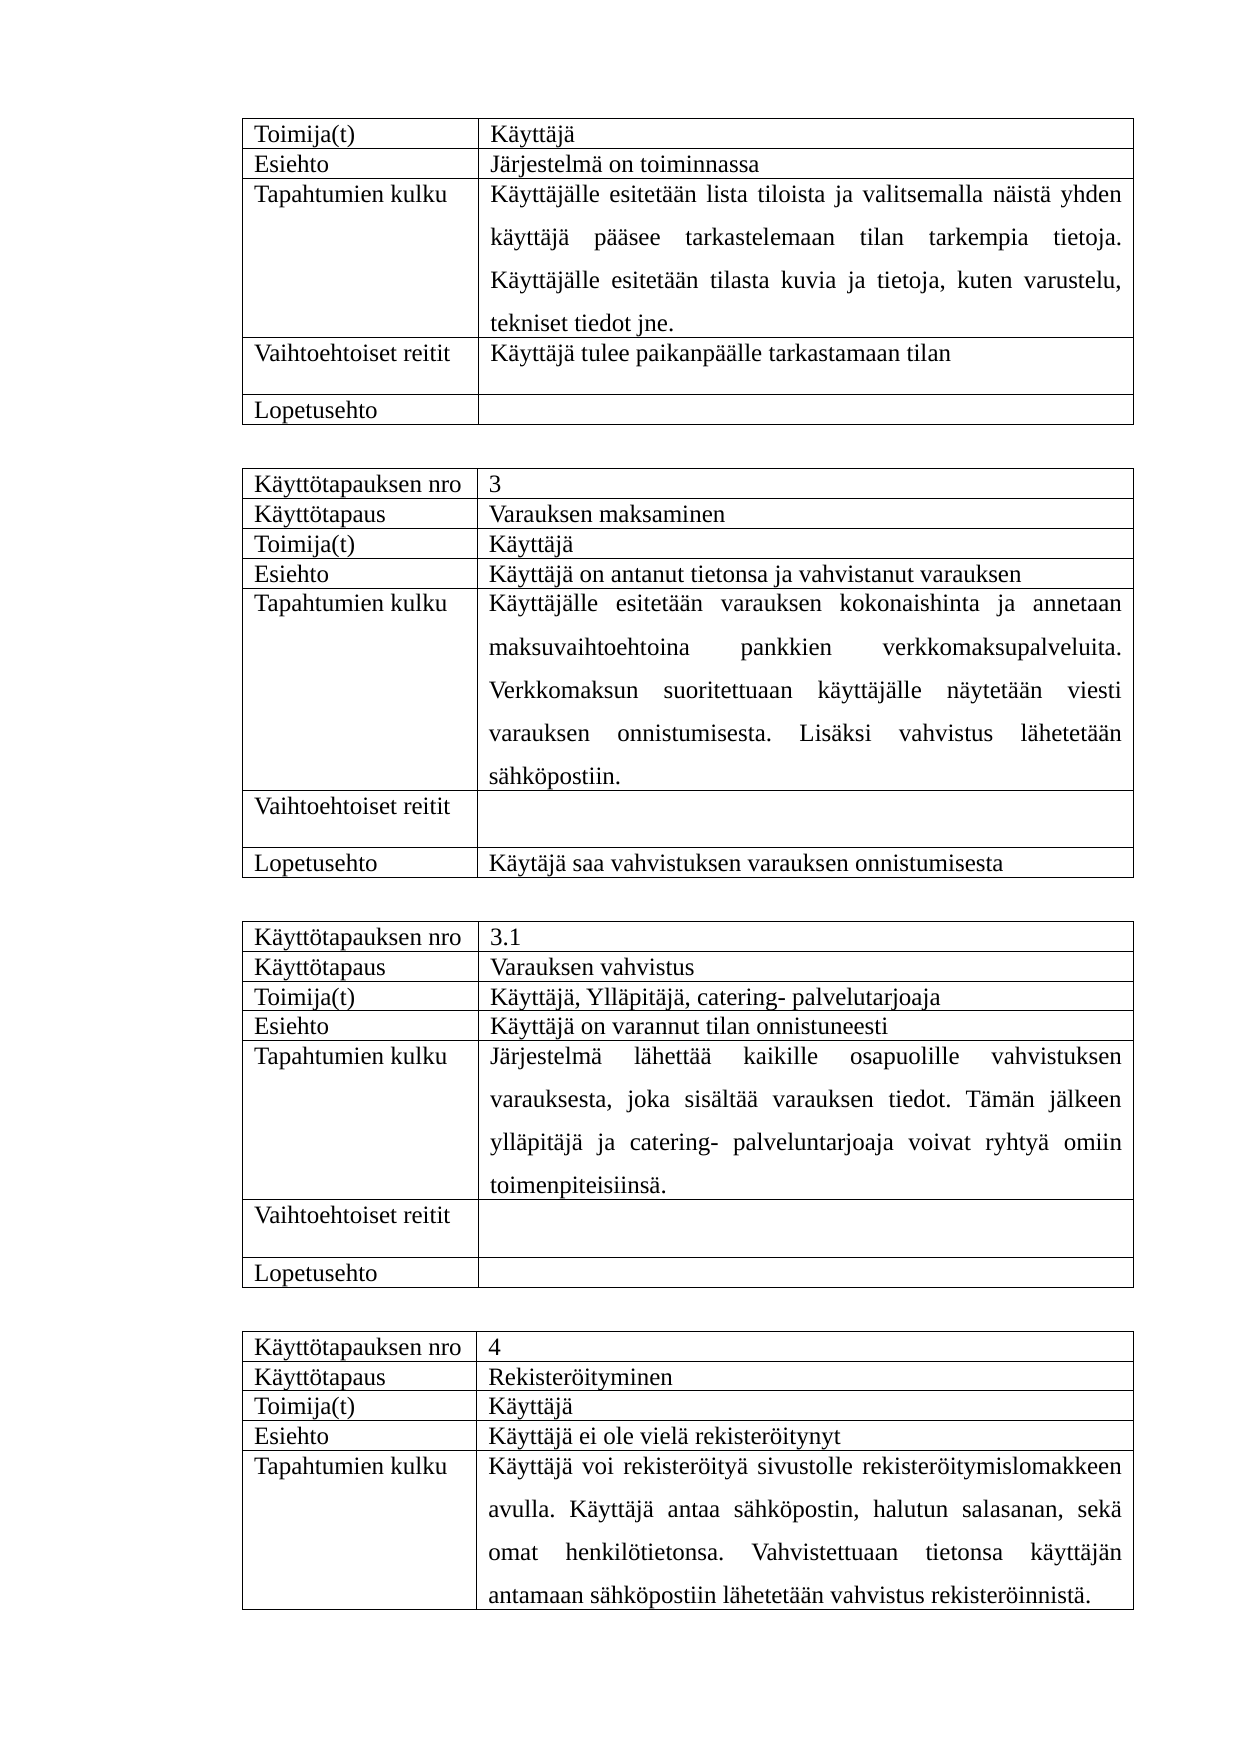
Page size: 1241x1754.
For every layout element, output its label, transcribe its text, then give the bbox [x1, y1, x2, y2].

table_cell Vaihtoehtoiset reitit [243, 338, 478, 394]
table_cell Tapahtumien kulku [243, 589, 477, 790]
table_cell Toimija(t) [243, 529, 477, 558]
table_header Käyttötapauksen nro [243, 469, 477, 498]
table_cell Esiehto [243, 149, 478, 178]
table_cell [479, 395, 1133, 424]
table_cell Lopetusehto [243, 395, 478, 424]
table_cell Käytäjä saa vahvistuksen varauksen onnistumisesta [478, 848, 1133, 877]
table_cell Käyttötapaus [243, 1362, 476, 1390]
table_cell Käyttötapaus [243, 952, 478, 981]
table_cell Järjestelmä on toiminnassa [479, 149, 1133, 178]
table_cell Toimija(t) [243, 982, 478, 1010]
table_cell Toimija(t) [243, 119, 478, 148]
table_cell Lopetusehto [243, 848, 477, 877]
table_cell Tapahtumien kulku [243, 179, 478, 337]
table_cell Käyttäjä ei ole vielä rekisteröitynyt [477, 1421, 1133, 1450]
table_cell Käyttäjä [479, 119, 1133, 148]
table_cell Vaihtoehtoiset reitit [243, 1200, 478, 1257]
table_cell Tapahtumien kulku [243, 1041, 478, 1199]
table_cell Esiehto [243, 1011, 478, 1040]
table_cell Rekisteröityminen [477, 1362, 1133, 1390]
table_header 4 [477, 1332, 1133, 1361]
table_cell Käyttäjälle esitetään lista tiloista ja valitsemalla näistä yhden käyttäjä pääsee tarkastelemaan tilan tarkempia tietoja. Käyttäjälle esitetään tilasta kuvia ja tietoja, kuten varustelu, tekniset tiedot jne. [479, 179, 1133, 337]
table_cell Käyttäjä on antanut tietonsa ja vahvistanut varauksen [478, 559, 1133, 587]
table_cell [479, 1258, 1133, 1287]
table_cell Käyttäjä [477, 1391, 1133, 1420]
table_cell Lopetusehto [243, 1258, 478, 1287]
table_cell Järjestelmä lähettää kaikille osapuolille vahvistuksen varauksesta, joka sisältää varauksen tiedot. Tämän jälkeen ylläpitäjä ja catering- palveluntarjoaja voivat ryhtyä omiin toimenpiteisiinsä. [479, 1041, 1133, 1199]
table_header Käyttötapauksen nro [243, 1332, 476, 1361]
table_cell Käyttäjälle esitetään varauksen kokonaishinta ja annetaan maksuvaihtoehtoina pankkien verkkomaksupalveluita. Verkkomaksun suoritettuaan käyttäjälle näytetään viesti varauksen onnistumisesta. Lisäksi vahvistus lähetetään sähköpostiin. [478, 589, 1133, 790]
table_cell Varauksen vahvistus [479, 952, 1133, 981]
table_header Käyttötapauksen nro [243, 922, 478, 951]
table_cell Varauksen maksaminen [478, 499, 1133, 528]
table_cell Käyttäjä [478, 529, 1133, 558]
table_cell Käyttäjä, Ylläpitäjä, catering- palvelutarjoaja [479, 982, 1133, 1010]
table_cell Esiehto [243, 559, 477, 587]
table_cell Käyttäjä tulee paikanpäälle tarkastamaan tilan [479, 338, 1133, 394]
table_cell Käyttäjä on varannut tilan onnistuneesti [479, 1011, 1133, 1040]
table_cell [479, 1200, 1133, 1257]
table_cell Tapahtumien kulku [243, 1451, 476, 1609]
table_cell Toimija(t) [243, 1391, 476, 1420]
table_cell Vaihtoehtoiset reitit [243, 791, 477, 847]
table_cell Käyttäjä voi rekisteröityä sivustolle rekisteröitymislomakkeen avulla. Käyttäjä antaa sähköpostin, halutun salasanan, sekä omat henkilötietonsa. Vahvistettuaan tietonsa käyttäjän antamaan sähköpostiin lähetetään vahvistus rekisteröinnistä. [477, 1451, 1133, 1609]
table_cell Käyttötapaus [243, 499, 477, 528]
table_header 3.1 [479, 922, 1133, 951]
table_header 3 [478, 469, 1133, 498]
table_cell Esiehto [243, 1421, 476, 1450]
table_cell [478, 791, 1133, 847]
